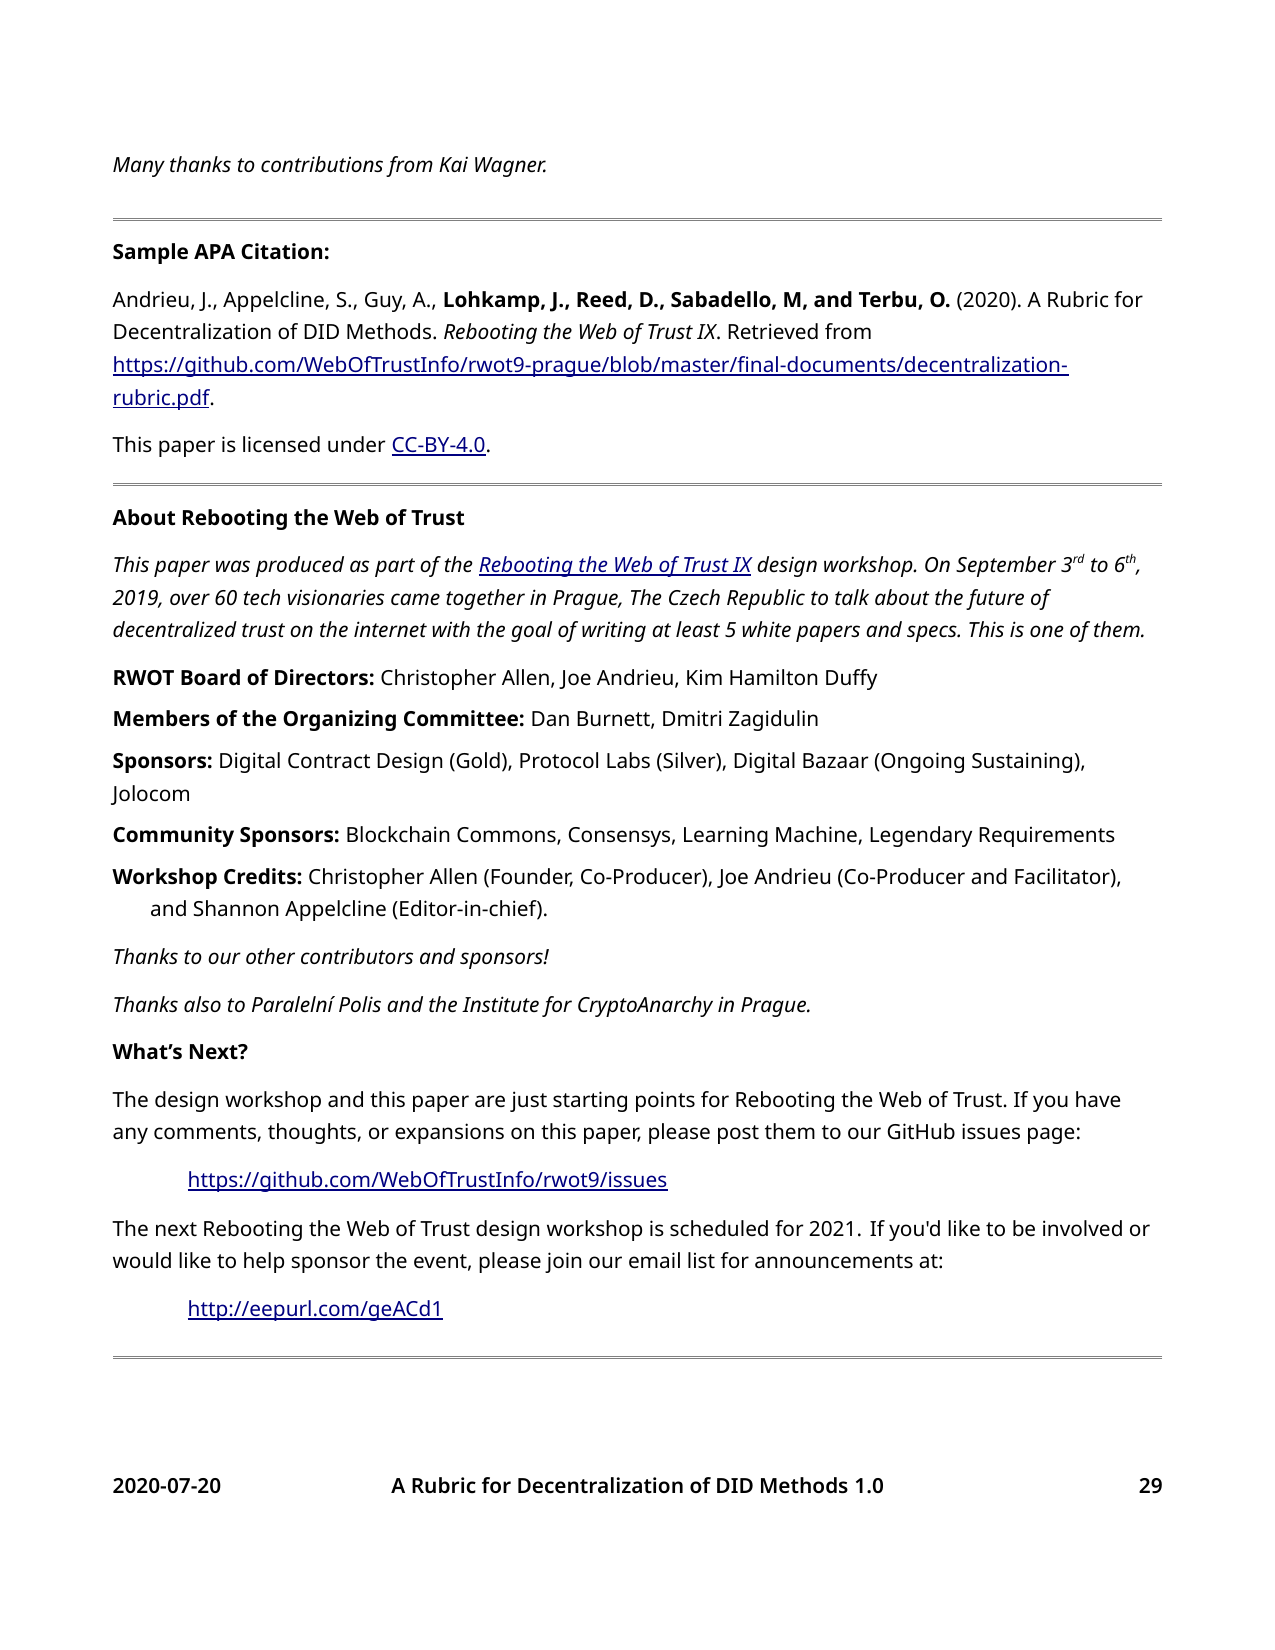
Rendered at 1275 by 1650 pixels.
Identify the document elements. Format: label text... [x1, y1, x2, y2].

text The next Rebooting the Web of Trust design workshop is scheduled for 2021. If you'd like to be involved or would like to help sponsor the event, please join our email list for announcements at: [112, 1213, 1162, 1275]
text Andrieu, J., Appelcline, S., Guy, A., Lohkamp, J., Reed, D., Sabadello, M, and Terbu, O. (2020). A Rubric for Decentralization of DID Methods. Rebooting the Web of Trust IX. Retrieved from https://github.com/WebOfTrustInfo/rwot9-prague/blob/master/final-documents/decentralization-rubric.pdf. [112, 285, 1162, 411]
text https://github.com/WebOfTrustInfo/rwot9/issues [112, 1165, 1162, 1193]
text Members of the Organizing Committee: Dan Burnett, Dmitri Zagidulin [112, 704, 1162, 733]
subtitle About Rebooting the Web of Trust [112, 503, 1162, 531]
text Sample APA Citation: [112, 237, 1162, 266]
text This paper is licensed under CC-BY-4.0. [112, 430, 1162, 459]
text RWOT Board of Directors: Christopher Allen, Joe Andrieu, Kim Hamilton Duffy [112, 663, 1162, 691]
text Many thanks to contributions from Kai Wagner. [112, 150, 1162, 178]
text The design workshop and this paper are just starting points for Rebooting the Web of Trust. If you have any comments, thoughts, or expansions on this paper, please post them to our GitHub issues page: [112, 1085, 1162, 1146]
text Thanks to our other contributors and sponsors! [112, 942, 1162, 971]
text Community Sponsors: Blockchain Commons, Consensys, Learning Machine, Legendary Requirements [112, 820, 1162, 849]
subtitle What’s Next? [112, 1037, 1162, 1066]
text Sponsors: Digital Contract Design (Gold), Protocol Labs (Silver), Digital Bazaar (Ongoing Sustaining), Jolocom [112, 746, 1162, 807]
text http://eepurl.com/geACd1 [112, 1294, 1162, 1322]
text This paper was produced as part of the Rebooting the Web of Trust IX design workshop. On September 3rd to 6th, 2019, over 60 tech visionaries came together in Prague, The Czech Republic to talk about the future of decentralized trust on the internet with the goal of writing at least 5 white papers and specs. This is one of them. [112, 550, 1162, 644]
text Thanks also to Paralelní Polis and the Institute for CryptoAnarchy in Prague. [112, 990, 1162, 1018]
text Workshop Credits: Christopher Allen (Founder, Co-Producer), Joe Andrieu (Co-Producer and Facilitator), and Shannon Appelcline (Editor-in-chief). [112, 862, 1162, 923]
